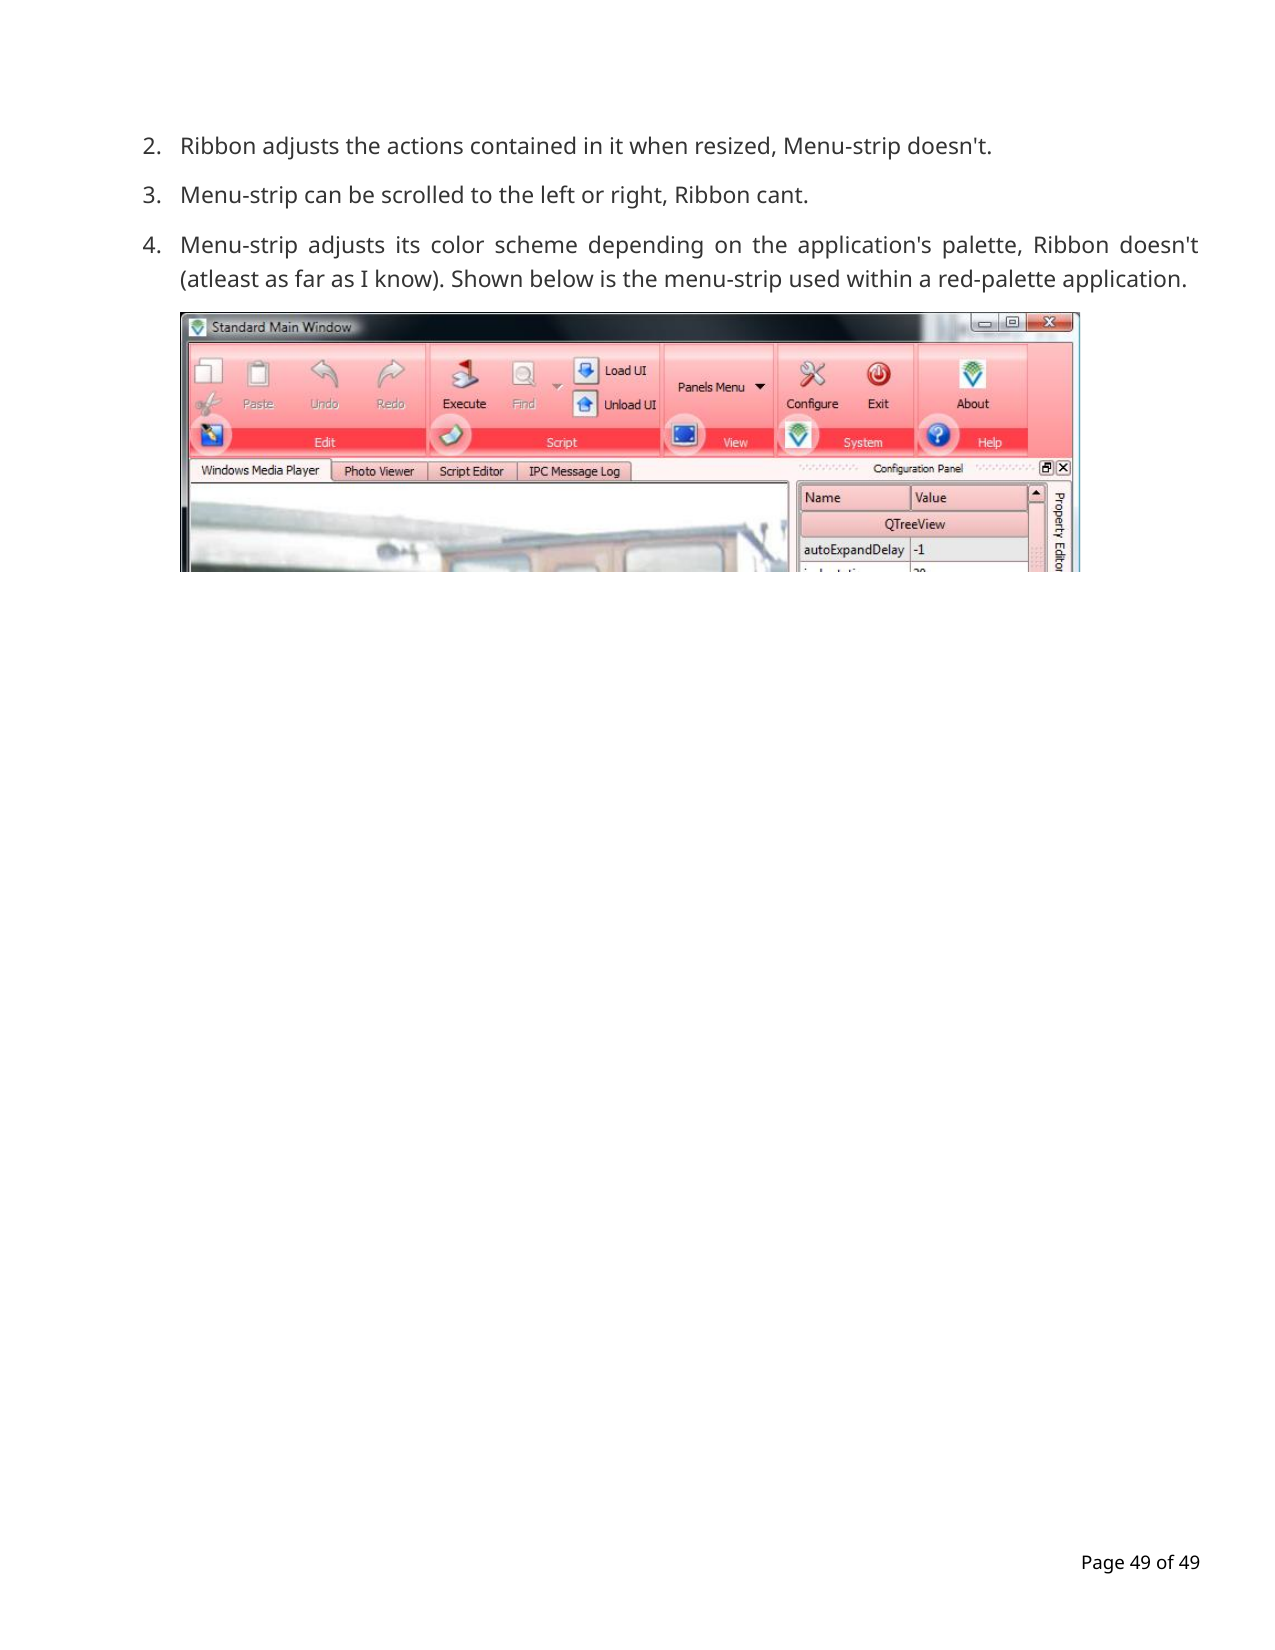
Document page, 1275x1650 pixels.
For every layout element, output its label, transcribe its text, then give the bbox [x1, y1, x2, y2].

picture [180, 312, 1080, 572]
list Ribbon adjusts the actions contained in it when resized, Menu-strip doesn't. [142, 130, 1200, 161]
list Menu-strip adjusts its color scheme depending on the application's palette, Ribbon doesn't (atleast as far as I know). Shown below is the menu-strip used within a red-palette application. [142, 229, 1200, 294]
list Menu-strip can be scrolled to the left or right, Ribbon cant. [142, 179, 1200, 211]
